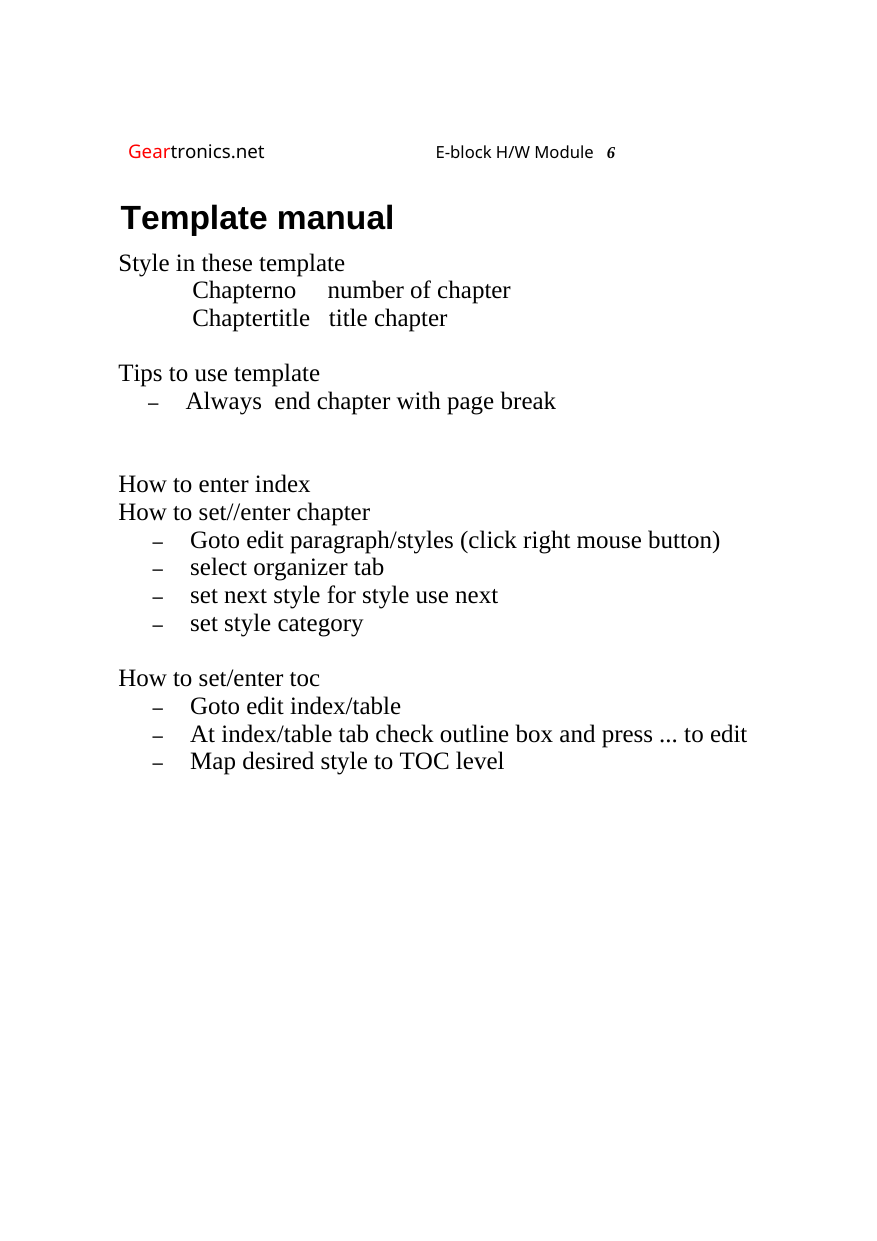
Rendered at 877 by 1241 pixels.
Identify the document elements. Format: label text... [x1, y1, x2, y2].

list Goto edit index/table [152, 692, 818, 720]
list select organizer tab [152, 553, 818, 581]
text How to set//enter chapter [118, 498, 818, 526]
list At index/table tab check outline box and press ... to edit [152, 720, 818, 747]
text How to set/enter toc [118, 664, 818, 692]
text Chapterno number of chapter [118, 276, 818, 304]
subtitle Template manual [83, 199, 818, 236]
list set next style for style use next [152, 581, 818, 609]
list Goto edit paragraph/styles (click right mouse button) [152, 526, 818, 553]
list Always end chapter with page break [118, 387, 818, 415]
list set style category [152, 609, 818, 637]
list Map desired style to TOC level [152, 747, 818, 775]
text Tips to use template [118, 359, 818, 387]
text Chaptertitle title chapter [118, 304, 818, 332]
text How to enter index [118, 470, 818, 498]
text Style in these template [118, 249, 818, 276]
